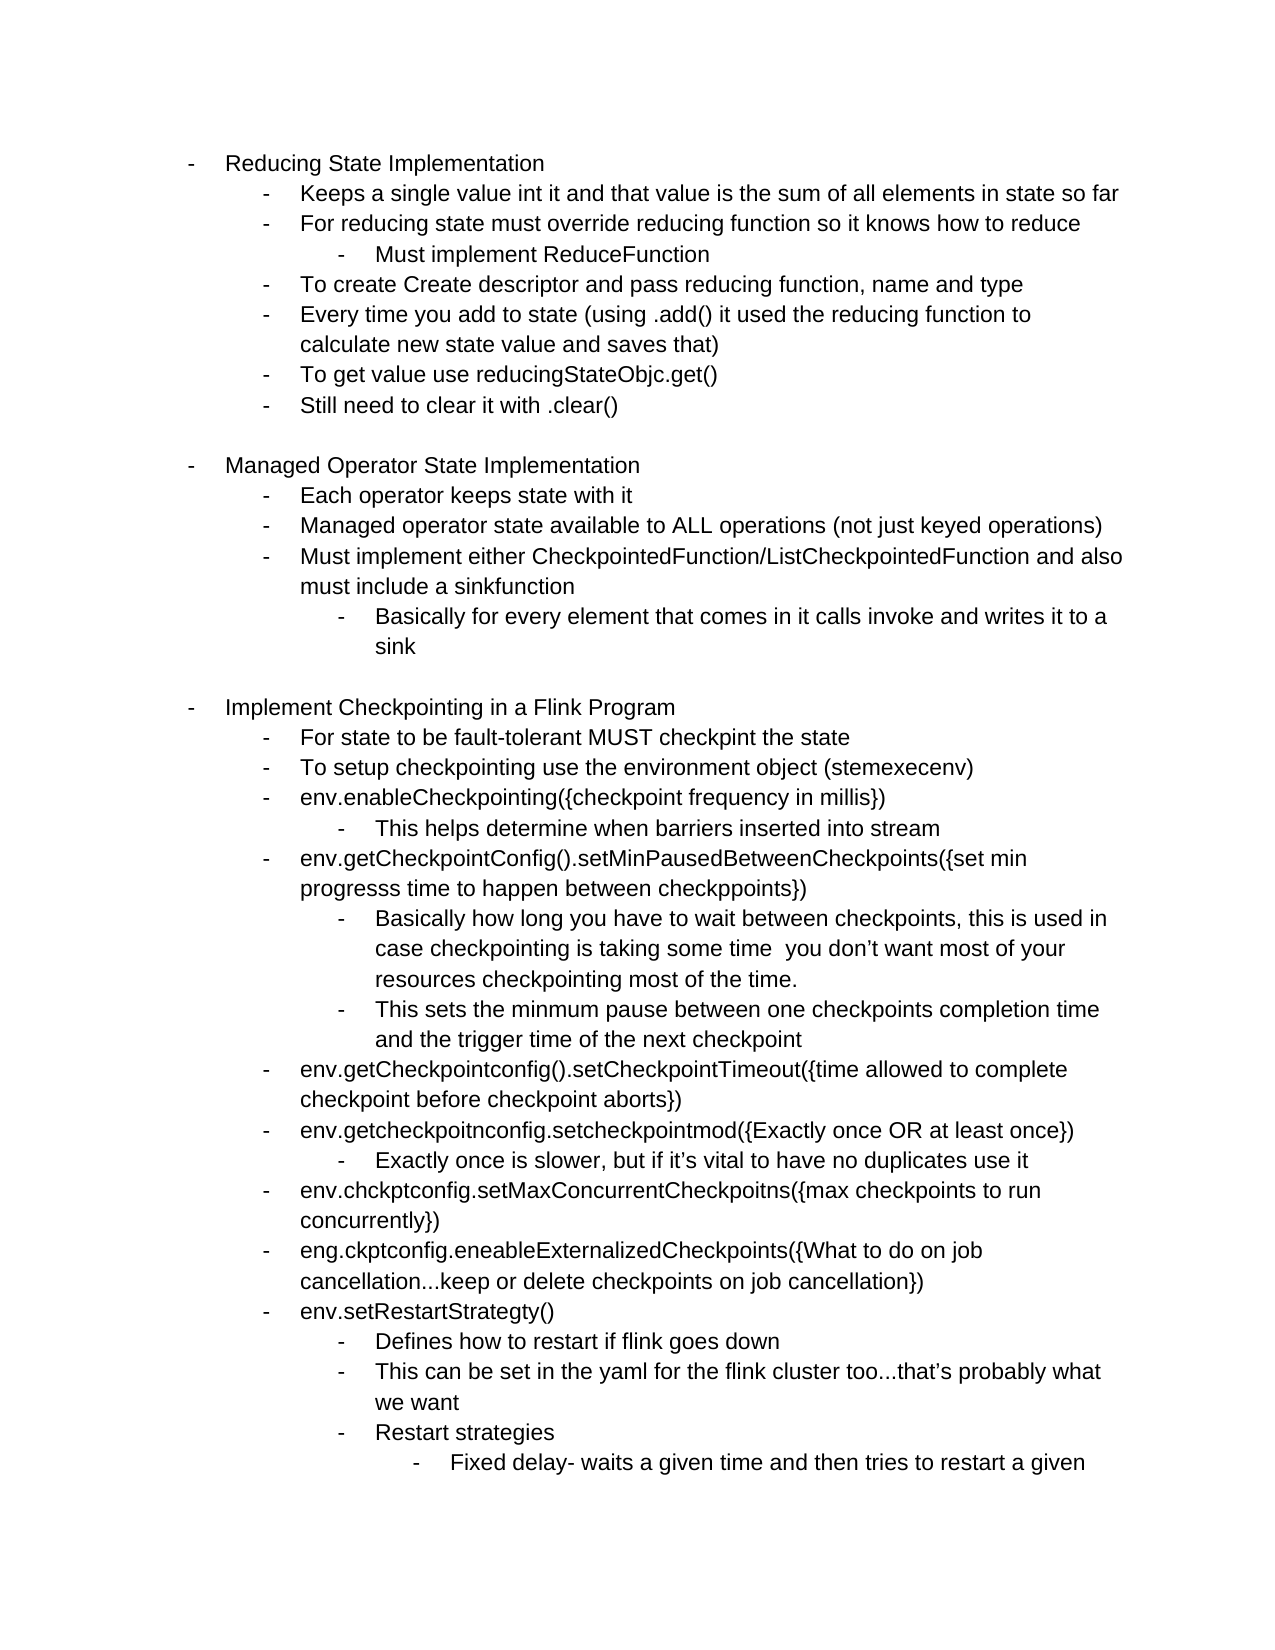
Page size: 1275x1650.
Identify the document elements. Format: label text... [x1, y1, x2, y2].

list For reducing state must override reducing function so it knows how to reduce [262, 210, 1125, 237]
list To create Create descriptor and pass reducing function, name and type [262, 271, 1125, 297]
list Still need to clear it with .clear() [262, 392, 1125, 418]
list env.setRestartStrategty() [262, 1298, 1125, 1324]
list env.getCheckpointConfig().setMinPausedBetweenCheckpoints({set min progresss time to happen between checkppoints}) [262, 845, 1125, 901]
list env.enableCheckpointing({checkpoint frequency in millis}) [262, 784, 1125, 811]
list Implement Checkpointing in a Flink Program [187, 694, 1125, 720]
list Basically for every element that comes in it calls invoke and writes it to a sink [337, 603, 1125, 660]
list Keeps a single value int it and that value is the sum of all elements in state so far [262, 180, 1125, 207]
list Defines how to restart if flink goes down [337, 1328, 1125, 1354]
list Reducing State Implementation [187, 150, 1125, 176]
list This helps determine when barriers inserted into stream [337, 814, 1125, 841]
list Managed operator state available to ALL operations (not just keyed operations) [262, 512, 1125, 539]
list eng.ckptconfig.eneableExternalizedCheckpoints({What to do on job cancellation...keep or delete checkpoints on job cancellation}) [262, 1237, 1125, 1294]
list Must implement ReduceFunction [337, 241, 1125, 267]
list Every time you add to state (using .add() it used the reducing function to calculate new state value and saves that) [262, 301, 1125, 358]
list Exactly once is slower, but if it’s vital to have no duplicates use it [337, 1147, 1125, 1173]
list env.getcheckpoitnconfig.setcheckpointmod({Exactly once OR at least once}) [262, 1117, 1125, 1143]
list env.getCheckpointconfig().setCheckpointTimeout({time allowed to complete checkpoint before checkpoint aborts}) [262, 1056, 1125, 1113]
list For state to be fault-tolerant MUST checkpint the state [262, 724, 1125, 750]
list To get value use reducingStateObjc.get() [262, 361, 1125, 388]
list To setup checkpointing use the environment object (stemexecenv) [262, 754, 1125, 781]
list Each operator keeps state with it [262, 482, 1125, 509]
list This sets the minmum pause between one checkpoints completion time and the trigger time of the next checkpoint [337, 996, 1125, 1052]
list Managed Operator State Implementation [187, 452, 1125, 478]
list Fixed delay- waits a given time and then tries to restart a given [412, 1449, 1125, 1475]
list Basically how long you have to wait between checkpoints, this is used in case checkpointing is taking some time you don’t want most of your resources checkpointing most of the time. [337, 905, 1125, 992]
list Restart strategies [337, 1419, 1125, 1445]
list Must implement either CheckpointedFunction/ListCheckpointedFunction and also must include a sinkfunction [262, 543, 1125, 599]
list env.chckptconfig.setMaxConcurrentCheckpoitns({max checkpoints to run concurrently}) [262, 1177, 1125, 1234]
list This can be set in the yaml for the flink cluster too...that’s probably what we want [337, 1358, 1125, 1415]
